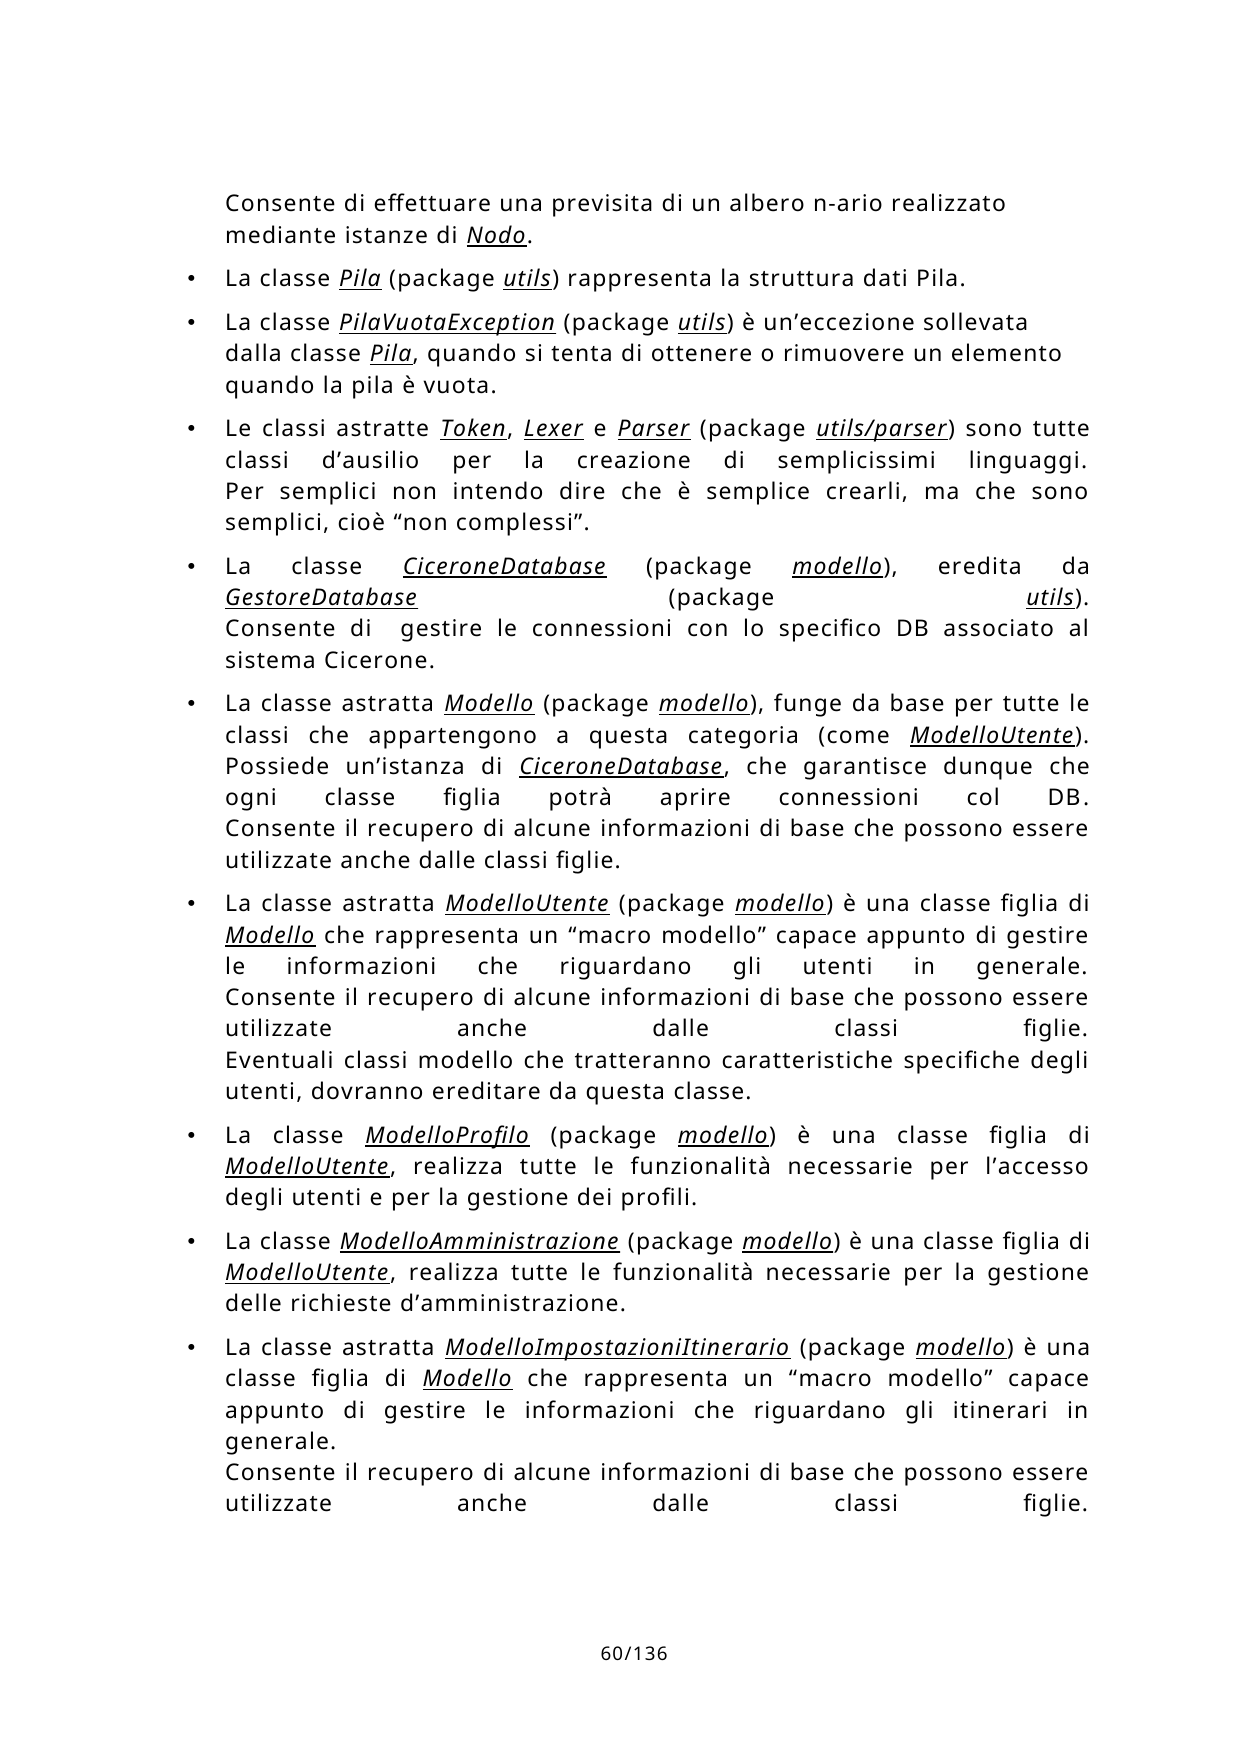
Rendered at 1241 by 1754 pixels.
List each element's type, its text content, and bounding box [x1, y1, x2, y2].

list La classe PilaVuotaException (package utils) è un’eccezione sollevata dalla classe Pila, quando si tenta di ottenere o rimuovere un elemento quando la pila è vuota. [187, 306, 1090, 400]
list La classe ModelloAmministrazione (package modello) è una classe figlia di ModelloUtente, realizza tutte le funzionalità necessarie per la gestione delle richieste d’amministrazione. [187, 1225, 1090, 1318]
list La classe Pila (package utils) rappresenta la struttura dati Pila. [187, 262, 1090, 293]
list Le classi astratte Token, Lexer e Parser (package utils/parser) sono tutte classi d’ausilio per la creazione di semplicissimi linguaggi. Per semplici non intendo dire che è semplice crearli, ma che sono semplici, cioè “non complessi”. [187, 412, 1090, 537]
list La classe CiceroneDatabase (package modello), eredita da GestoreDatabase (package utils). Consente di gestire le connessioni con lo specifico DB associato al sistema Cicerone. [187, 550, 1090, 675]
list La classe astratta ModelloUtente (package modello) è una classe figlia di Modello che rappresenta un “macro modello” capace appunto di gestire le informazioni che riguardano gli utenti in generale. Consente il recupero di alcune informazioni di base che possono essere utilizzate anche dalle classi figlie. Eventuali classi modello che tratteranno caratteristiche specifiche degli utenti, dovranno ereditare da questa classe. [187, 887, 1090, 1106]
list Consente di effettuare una previsita di un albero n-ario realizzato mediante istanze di Nodo. [187, 187, 1090, 250]
list La classe astratta ModelloImpostazioniItinerario (package modello) è una classe figlia di Modello che rappresenta un “macro modello” capace appunto di gestire le informazioni che riguardano gli itinerari in generale. Consente il recupero di alcune informazioni di base che possono essere utilizzate anche dalle classi figlie. [187, 1331, 1090, 1518]
list La classe astratta Modello (package modello), funge da base per tutte le classi che appartengono a questa categoria (come ModelloUtente). Possiede un’istanza di CiceroneDatabase, che garantisce dunque che ogni classe figlia potrà aprire connessioni col DB. Consente il recupero di alcune informazioni di base che possono essere utilizzate anche dalle classi figlie. [187, 687, 1090, 875]
list La classe ModelloProfilo (package modello) è una classe figlia di ModelloUtente, realizza tutte le funzionalità necessarie per l’accesso degli utenti e per la gestione dei profili. [187, 1118, 1090, 1212]
